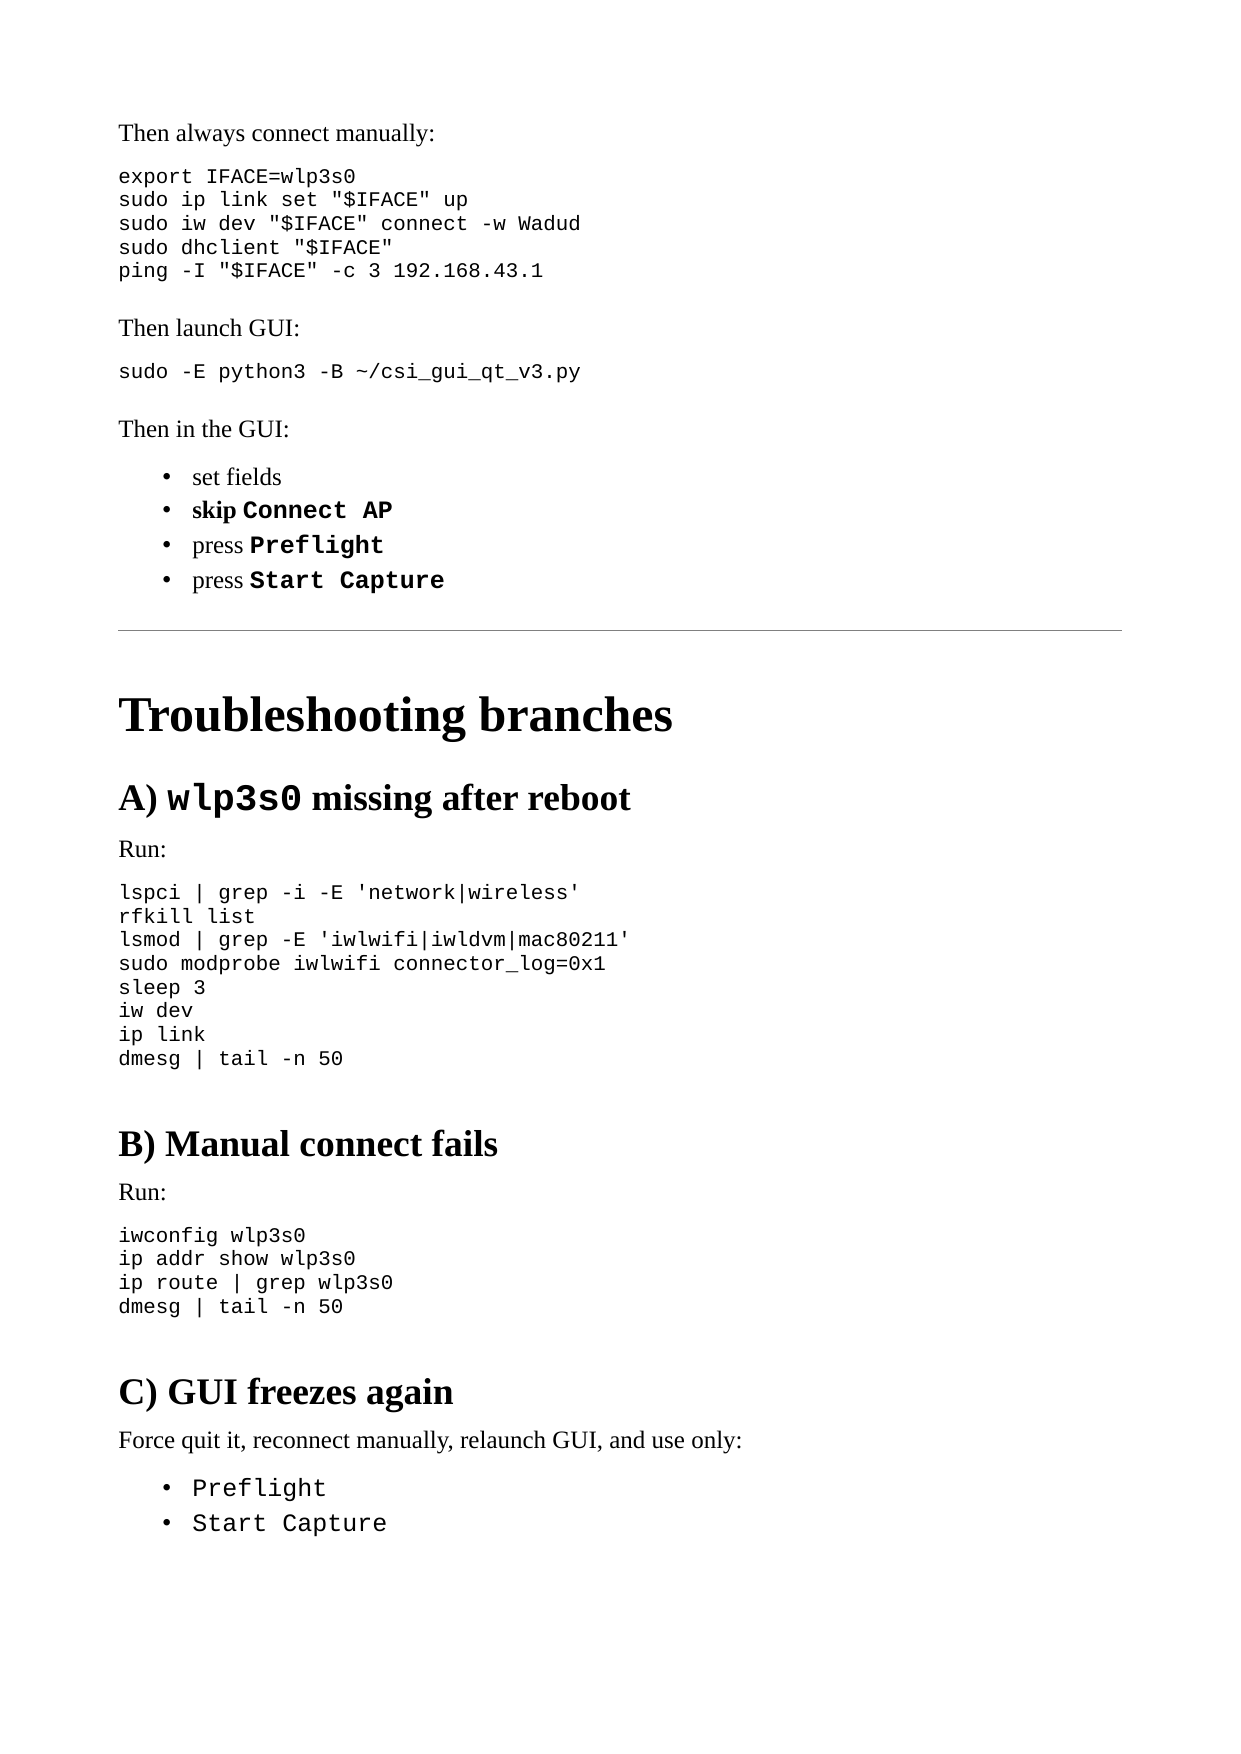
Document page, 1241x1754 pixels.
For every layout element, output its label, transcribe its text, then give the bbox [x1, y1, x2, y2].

text ip link [118, 1024, 1122, 1048]
text iwconfig wlp3s0 [118, 1225, 1122, 1248]
text sudo dhclient "$IFACE" [118, 237, 1122, 260]
text lspci | grep -i -E 'network|wireless' [118, 882, 1122, 906]
text Then launch GUI: [118, 313, 1122, 342]
text sudo ip link set "$IFACE" up [118, 189, 1122, 213]
text ping -I "$IFACE" -c 3 192.168.43.1 [118, 260, 1122, 284]
list skip Connect AP [162, 495, 1122, 526]
text Run: [118, 834, 1122, 863]
list Start Capture [162, 1508, 1122, 1539]
text export IFACE=wlp3s0 [118, 166, 1122, 189]
text rfkill list [118, 906, 1122, 929]
text ip route | grep wlp3s0 [118, 1272, 1122, 1296]
subtitle C) GUI freezes again [118, 1370, 1122, 1413]
list press Preflight [162, 530, 1122, 561]
text sleep 3 [118, 977, 1122, 1000]
text Then always connect manually: [118, 118, 1122, 147]
text ip addr show wlp3s0 [118, 1248, 1122, 1272]
list Preflight [162, 1473, 1122, 1504]
text Then in the GUI: [118, 414, 1122, 443]
text iw dev [118, 1000, 1122, 1024]
list set fields [162, 462, 1122, 491]
text dmesg | tail -n 50 [118, 1296, 1122, 1319]
list press Start Capture [162, 566, 1122, 596]
text lsmod | grep -E 'iwlwifi|iwldvm|mac80211' [118, 929, 1122, 953]
subtitle B) Manual connect fails [118, 1122, 1122, 1165]
text dmesg | tail -n 50 [118, 1048, 1122, 1071]
subtitle A) wlp3s0 missing after reboot [118, 776, 1122, 822]
text sudo modprobe iwlwifi connector_log=0x1 [118, 953, 1122, 977]
text Run: [118, 1177, 1122, 1206]
text sudo iw dev "$IFACE" connect -w Wadud [118, 213, 1122, 237]
subtitle Troubleshooting branches [118, 685, 1122, 742]
text Force quit it, reconnect manually, relaunch GUI, and use only: [118, 1425, 1122, 1454]
text sudo -E python3 -B ~/csi_gui_qt_v3.py [118, 361, 1122, 385]
